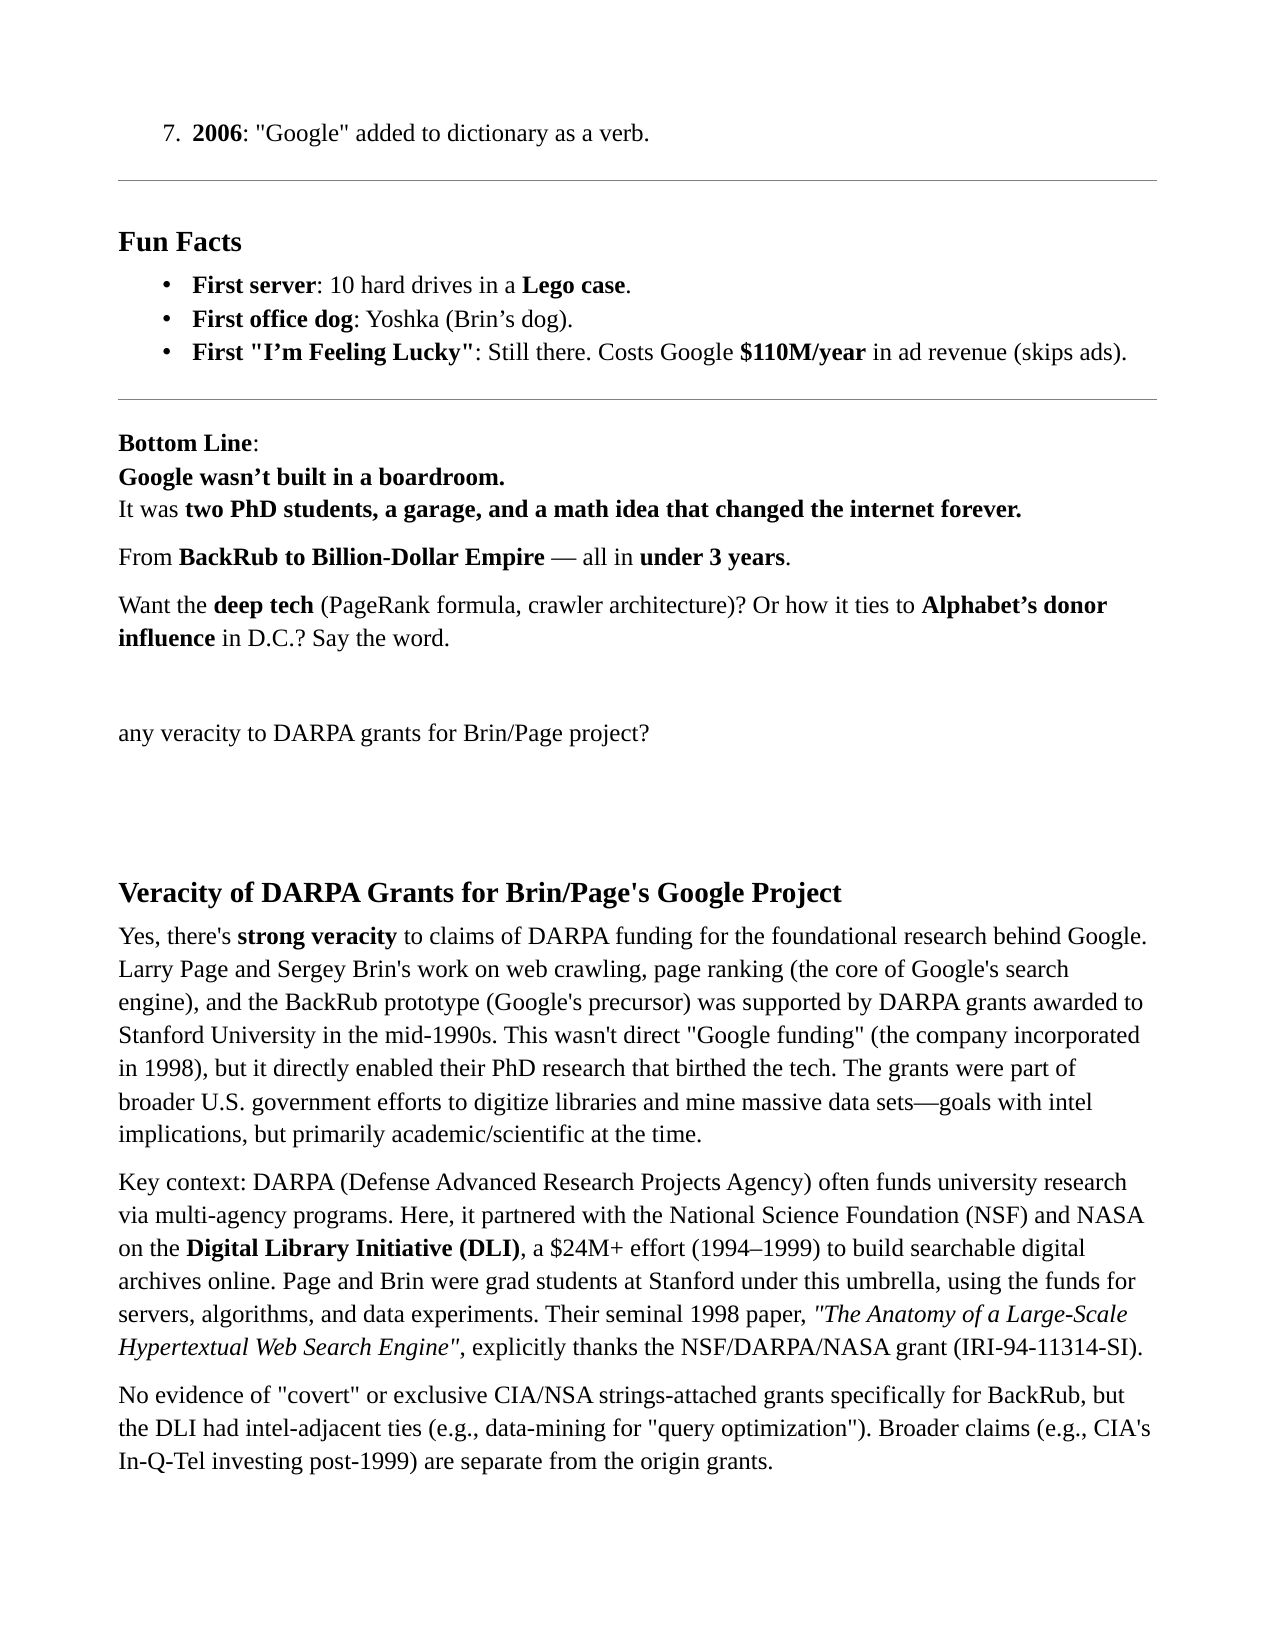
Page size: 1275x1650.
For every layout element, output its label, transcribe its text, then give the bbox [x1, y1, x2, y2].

text Yes, there's strong veracity to claims of DARPA funding for the foundational research behind Google. Larry Page and Sergey Brin's work on web crawling, page ranking (the core of Google's search engine), and the BackRub prototype (Google's precursor) was supported by DARPA grants awarded to Stanford University in the mid-1990s. This wasn't direct "Google funding" (the company incorporated in 1998), but it directly enabled their PhD research that birthed the tech. The grants were part of broader U.S. government efforts to digitize libraries and mine massive data sets—goals with intel implications, but primarily academic/scientific at the time. [118, 921, 1157, 1148]
list First server: 10 hard drives in a Lego case. [162, 271, 1157, 299]
list First office dog: Yoshka (Brin’s dog). [162, 304, 1157, 332]
text From BackRub to Billion-Dollar Empire — all in under 3 years. [118, 542, 1157, 571]
text Key context: DARPA (Defense Advanced Research Projects Agency) often funds university research via multi-agency programs. Here, it partnered with the National Science Foundation (NSF) and NASA on the Digital Library Initiative (DLI), a $24M+ effort (1994–1999) to build searchable digital archives online. Page and Brin were grad students at Stanford under this umbrella, using the funds for servers, algorithms, and data experiments. Their seminal 1998 paper, "The Anatomy of a Large-Scale Hypertextual Web Search Engine", explicitly thanks the NSF/DARPA/NASA grant (IRI-94-11314-SI). [118, 1167, 1157, 1361]
text No evidence of "covert" or exclusive CIA/NSA strings-attached grants specifically for BackRub, but the DLI had intel-adjacent ties (e.g., data-mining for "query optimization"). Broader claims (e.g., CIA's In-Q-Tel investing post-1999) are separate from the origin grants. [118, 1380, 1157, 1475]
subtitle Veracity of DARPA Grants for Brin/Page's Google Project [118, 875, 1157, 909]
text any veracity to DARPA grants for Brin/Page project? [118, 718, 1157, 747]
subtitle Fun Facts [118, 224, 1157, 258]
text Bottom Line: Google wasn’t built in a boardroom. It was two PhD students, a garage, and a math idea that changed the internet forever. [118, 428, 1157, 523]
list First "I’m Feeling Lucky": Still there. Costs Google $110M/year in ad revenue (skips ads). [162, 337, 1157, 365]
list 2006: "Google" added to dictionary as a verb. [162, 118, 1157, 147]
text Want the deep tech (PageRank formula, crawler architecture)? Or how it ties to Alphabet’s donor influence in D.C.? Say the word. 🍺 [118, 590, 1157, 652]
